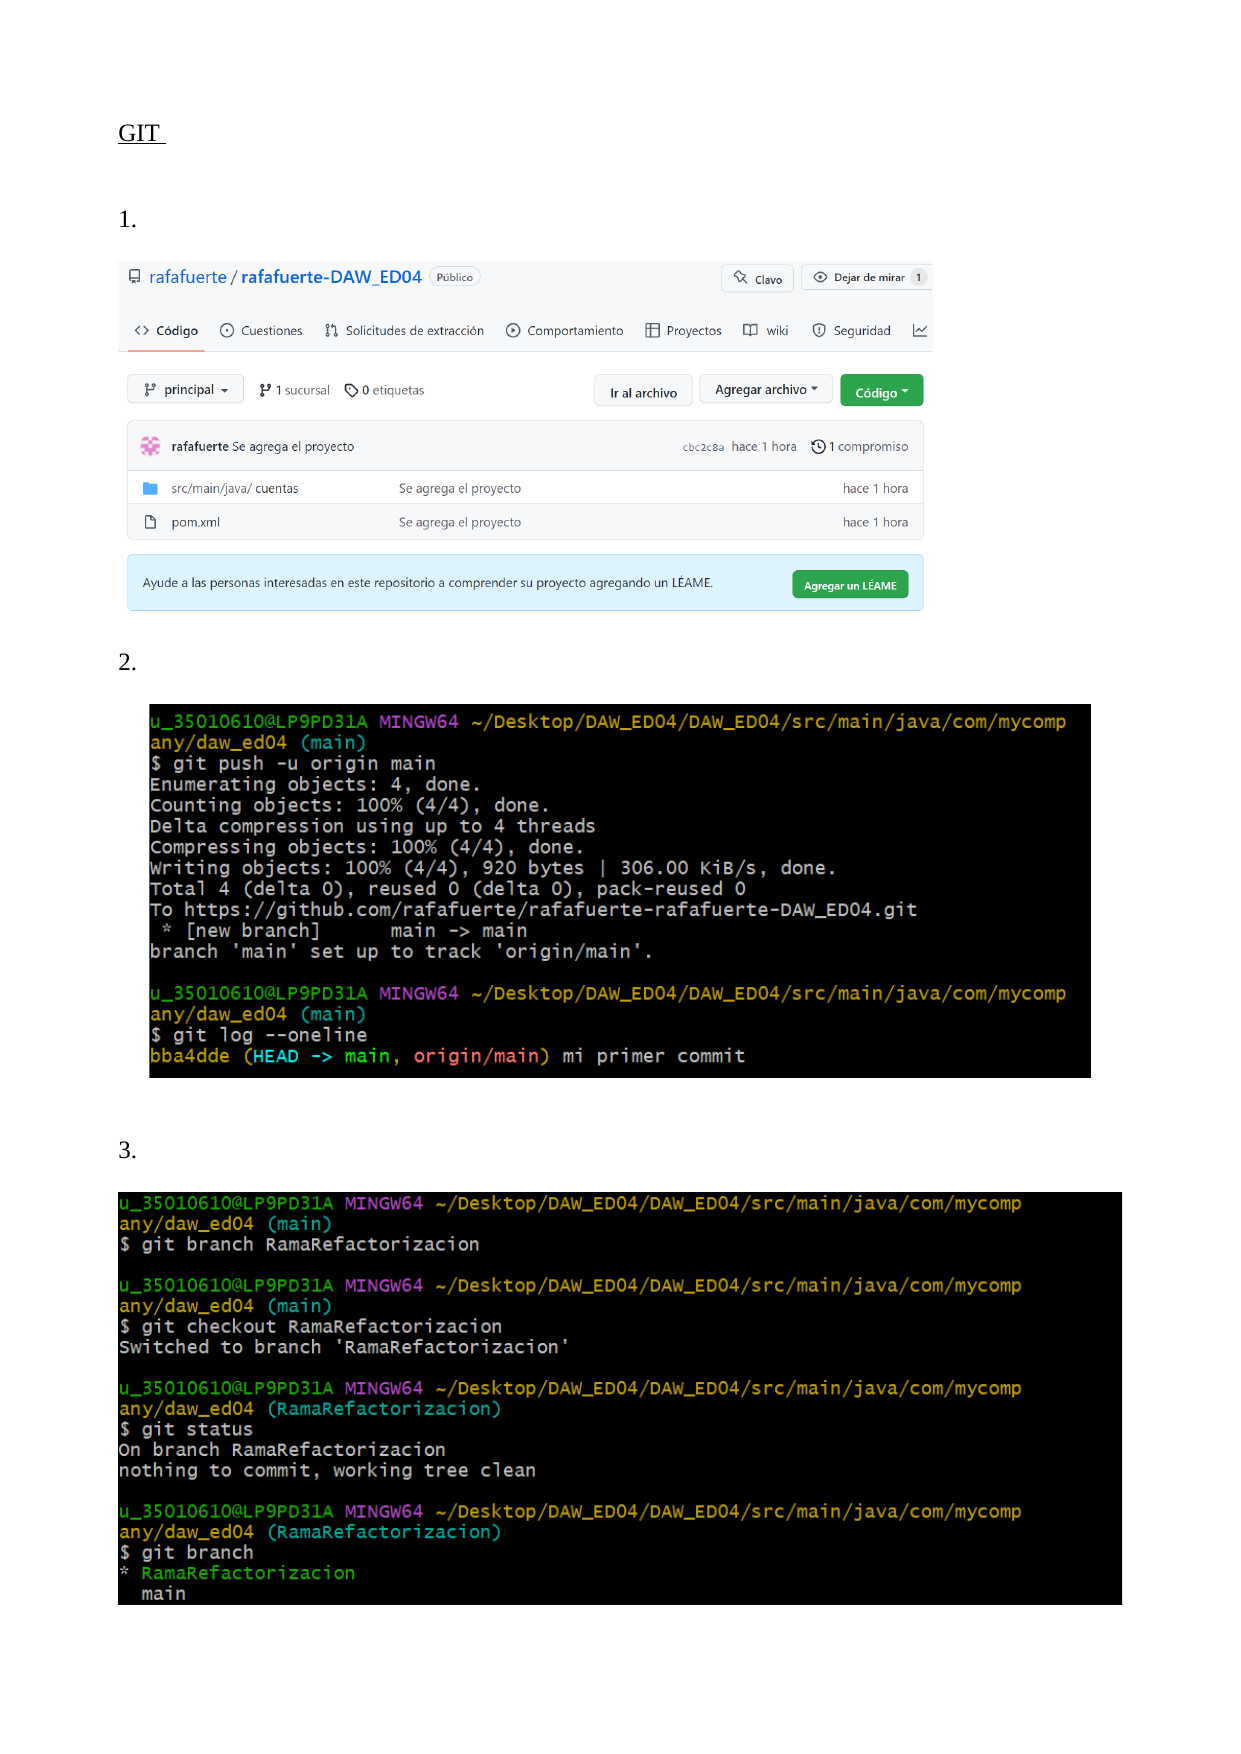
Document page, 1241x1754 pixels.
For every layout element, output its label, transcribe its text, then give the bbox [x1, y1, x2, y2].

text 1. [118, 204, 1122, 233]
text 3. [118, 1135, 1122, 1164]
picture [118, 1192, 1123, 1605]
text 2. [118, 647, 1122, 676]
text GIT [118, 118, 1122, 147]
picture [118, 261, 933, 619]
picture [149, 704, 1091, 1078]
